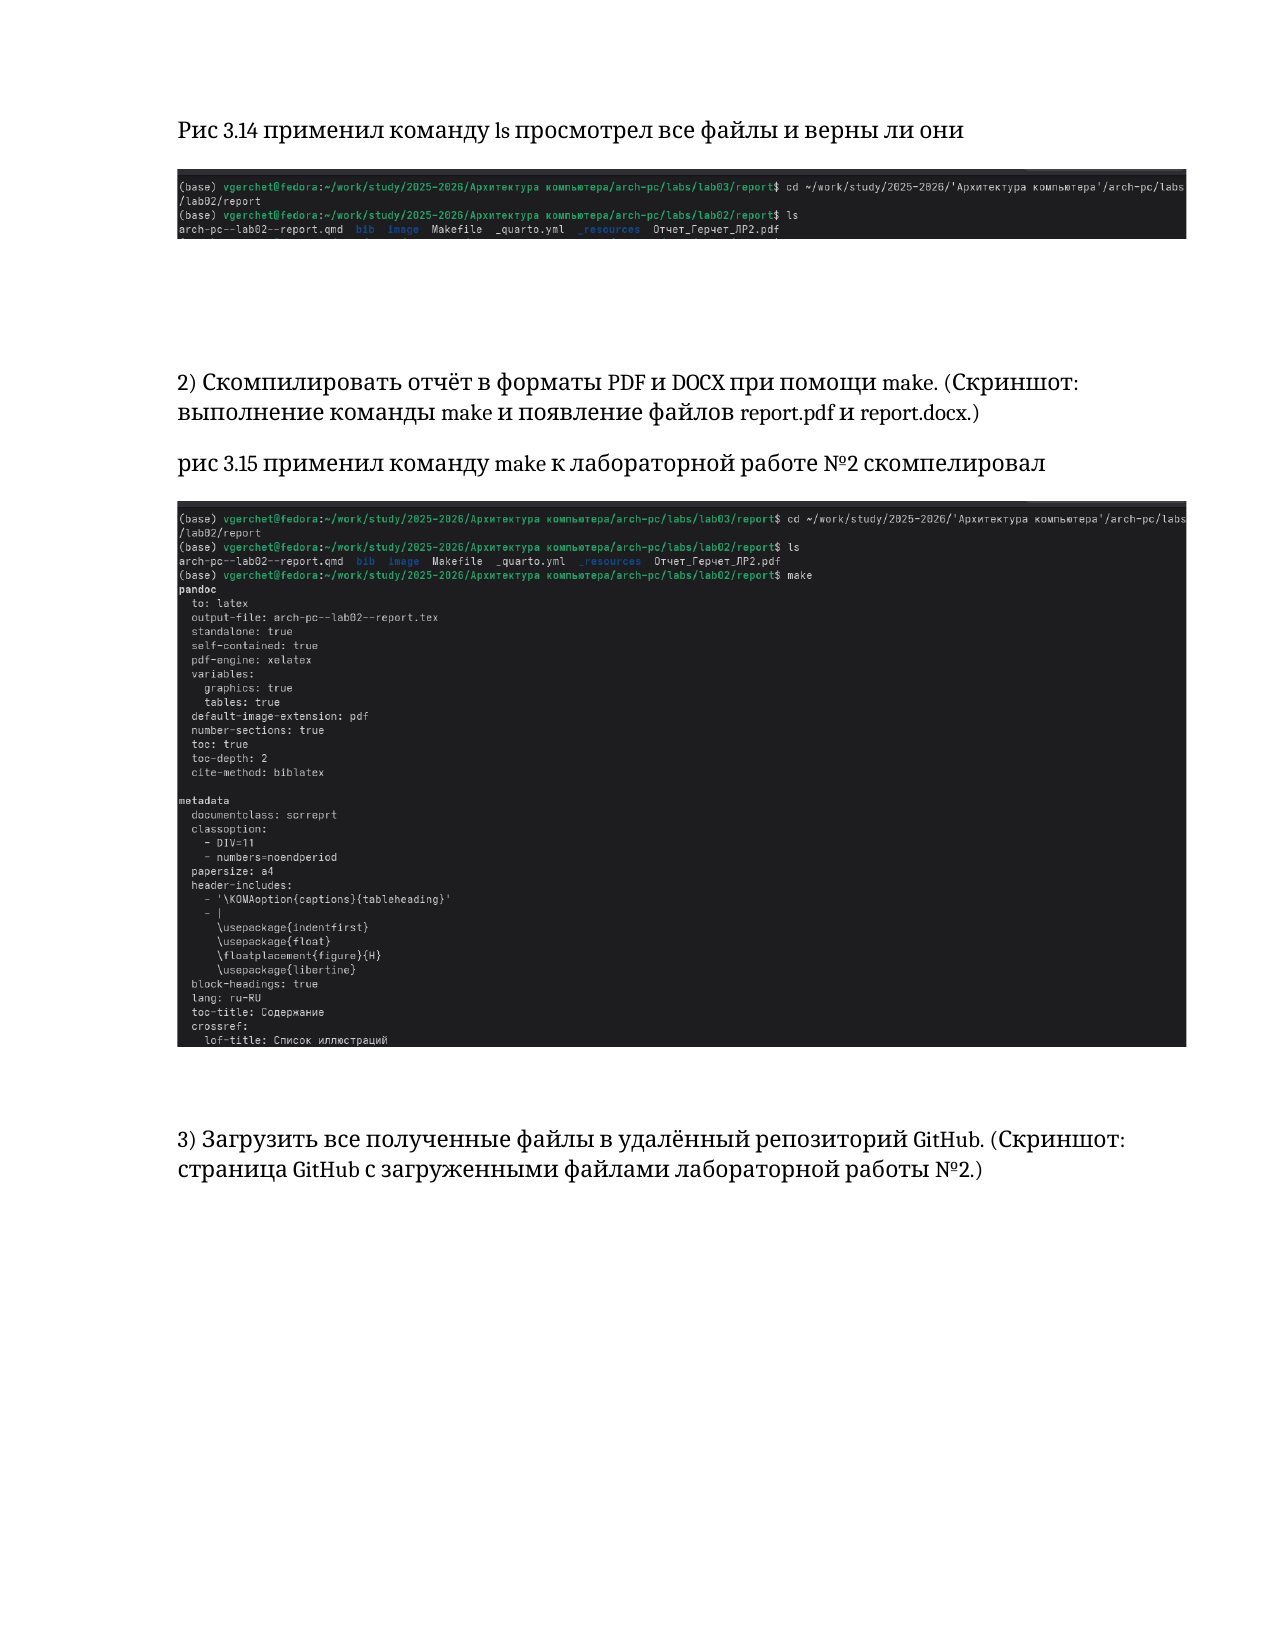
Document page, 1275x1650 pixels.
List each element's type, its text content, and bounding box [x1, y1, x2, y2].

picture [177, 501, 1187, 1047]
picture [177, 169, 1187, 239]
text рис 3.15 применил команду make к лабораторной работе №2 скомпелировал [177, 451, 1186, 477]
text 3) Загрузить все полученные файлы в удалённый репозиторий GitHub. (Скриншот: страница GitHub с загруженными файлами лабораторной работы №2.) [177, 1127, 1186, 1183]
text 2) Скомпилировать отчёт в форматы PDF и DOCX при помощи make. (Скриншот: выполнение команды make и появление файлов report.pdf и report.docx.) [177, 369, 1186, 426]
text Рис 3.14 применил команду ls просмотрел все файлы и верны ли они [177, 118, 1186, 144]
